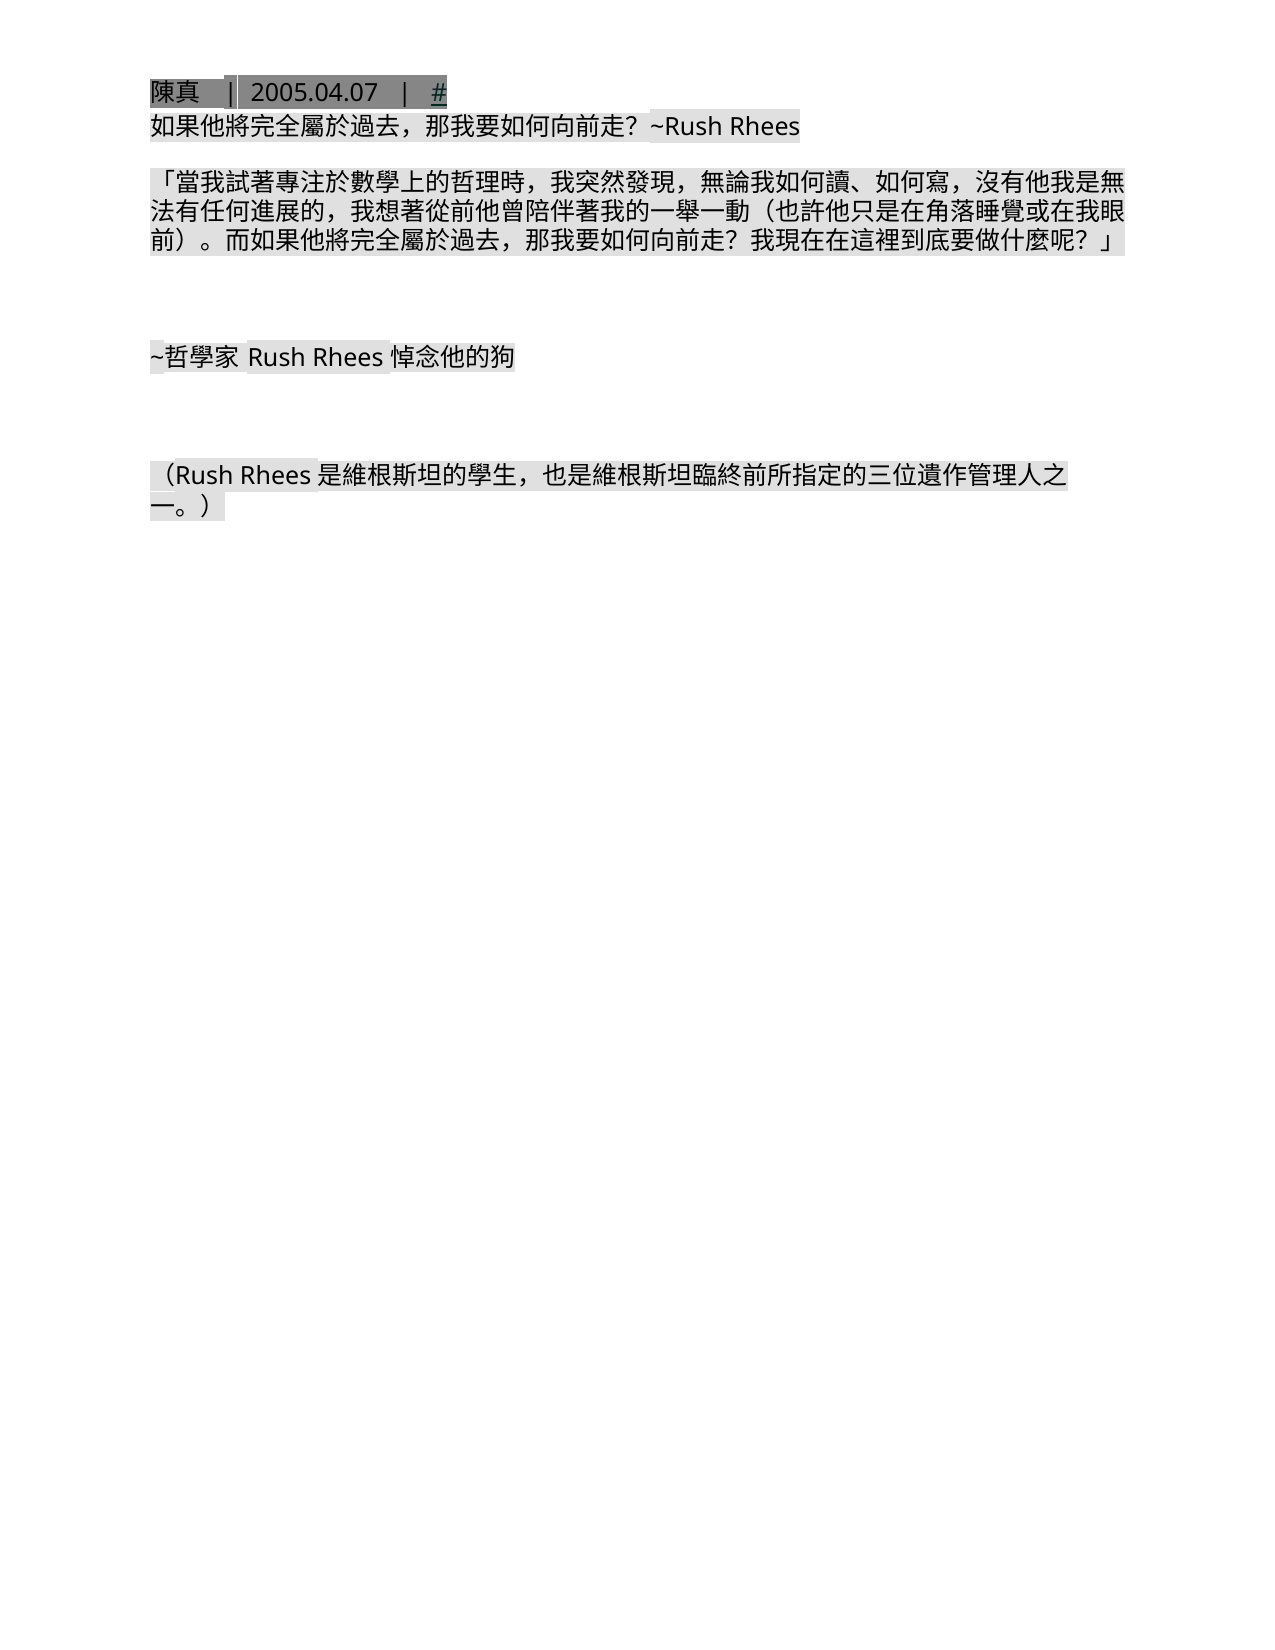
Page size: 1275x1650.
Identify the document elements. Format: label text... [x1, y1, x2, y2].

text 如果他將完全屬於過去，那我要如何向前走？~Rush Rhees [150, 109, 1125, 143]
text ~哲學家 Rush Rhees 悼念他的狗 [150, 340, 1125, 374]
text 陳真 | 2005.04.07 | # [150, 75, 1125, 109]
text （Rush Rhees 是維根斯坦的學生，也是維根斯坦臨終前所指定的三位遺作管理人之一。） [150, 458, 1125, 521]
text 「當我試著專注於數學上的哲理時，我突然發現，無論我如何讀、如何寫，沒有他我是無法有任何進展的，我想著從前他曾陪伴著我的一舉一動（也許他只是在角落睡覺或在我眼前）。而如果他將完全屬於過去，那我要如何向前走？我現在在這裡到底要做什麼呢？」 [150, 168, 1125, 256]
